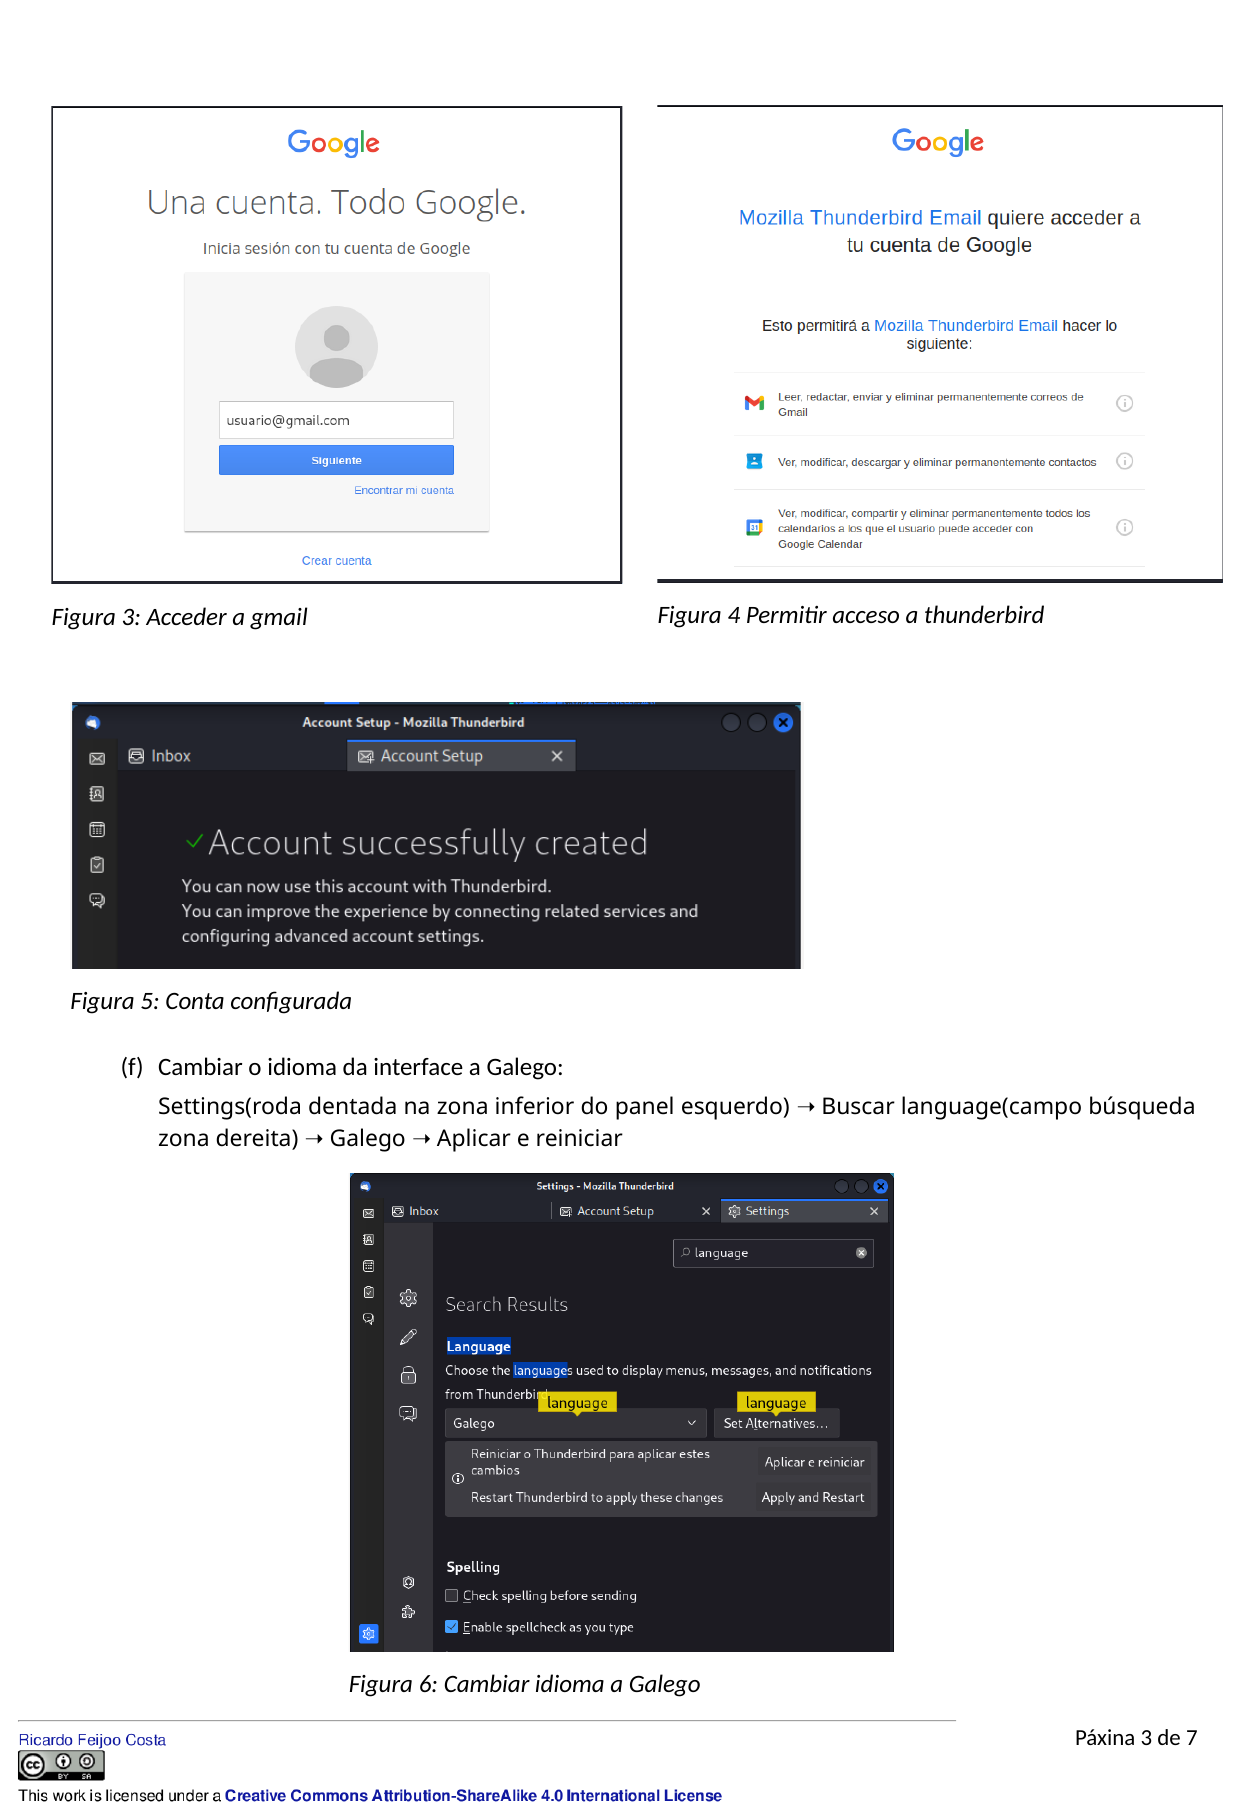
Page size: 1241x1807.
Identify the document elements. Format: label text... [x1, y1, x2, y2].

picture [657, 105, 1223, 583]
text Figura 4 Permitir acceso a thunderbird [657, 583, 1223, 630]
text Figura 6: Cambiar idioma a Galego [348, 1652, 894, 1699]
picture [70, 702, 804, 969]
list Settings(roda dentada na zona inferior do panel esquerdo) ➝ Buscar language(campo búsqueda zona dereita) ➝ Galego ➝ Aplicar e reiniciar [120, 1090, 1197, 1153]
picture [348, 1173, 895, 1652]
picture [8, 1715, 957, 1806]
text Figura 5: Conta configurada [70, 969, 804, 1016]
list Cambiar o idioma da interface a Galego: [120, 1051, 1197, 1081]
picture [51, 106, 623, 584]
text Figura 3: Acceder a gmail [51, 584, 622, 631]
